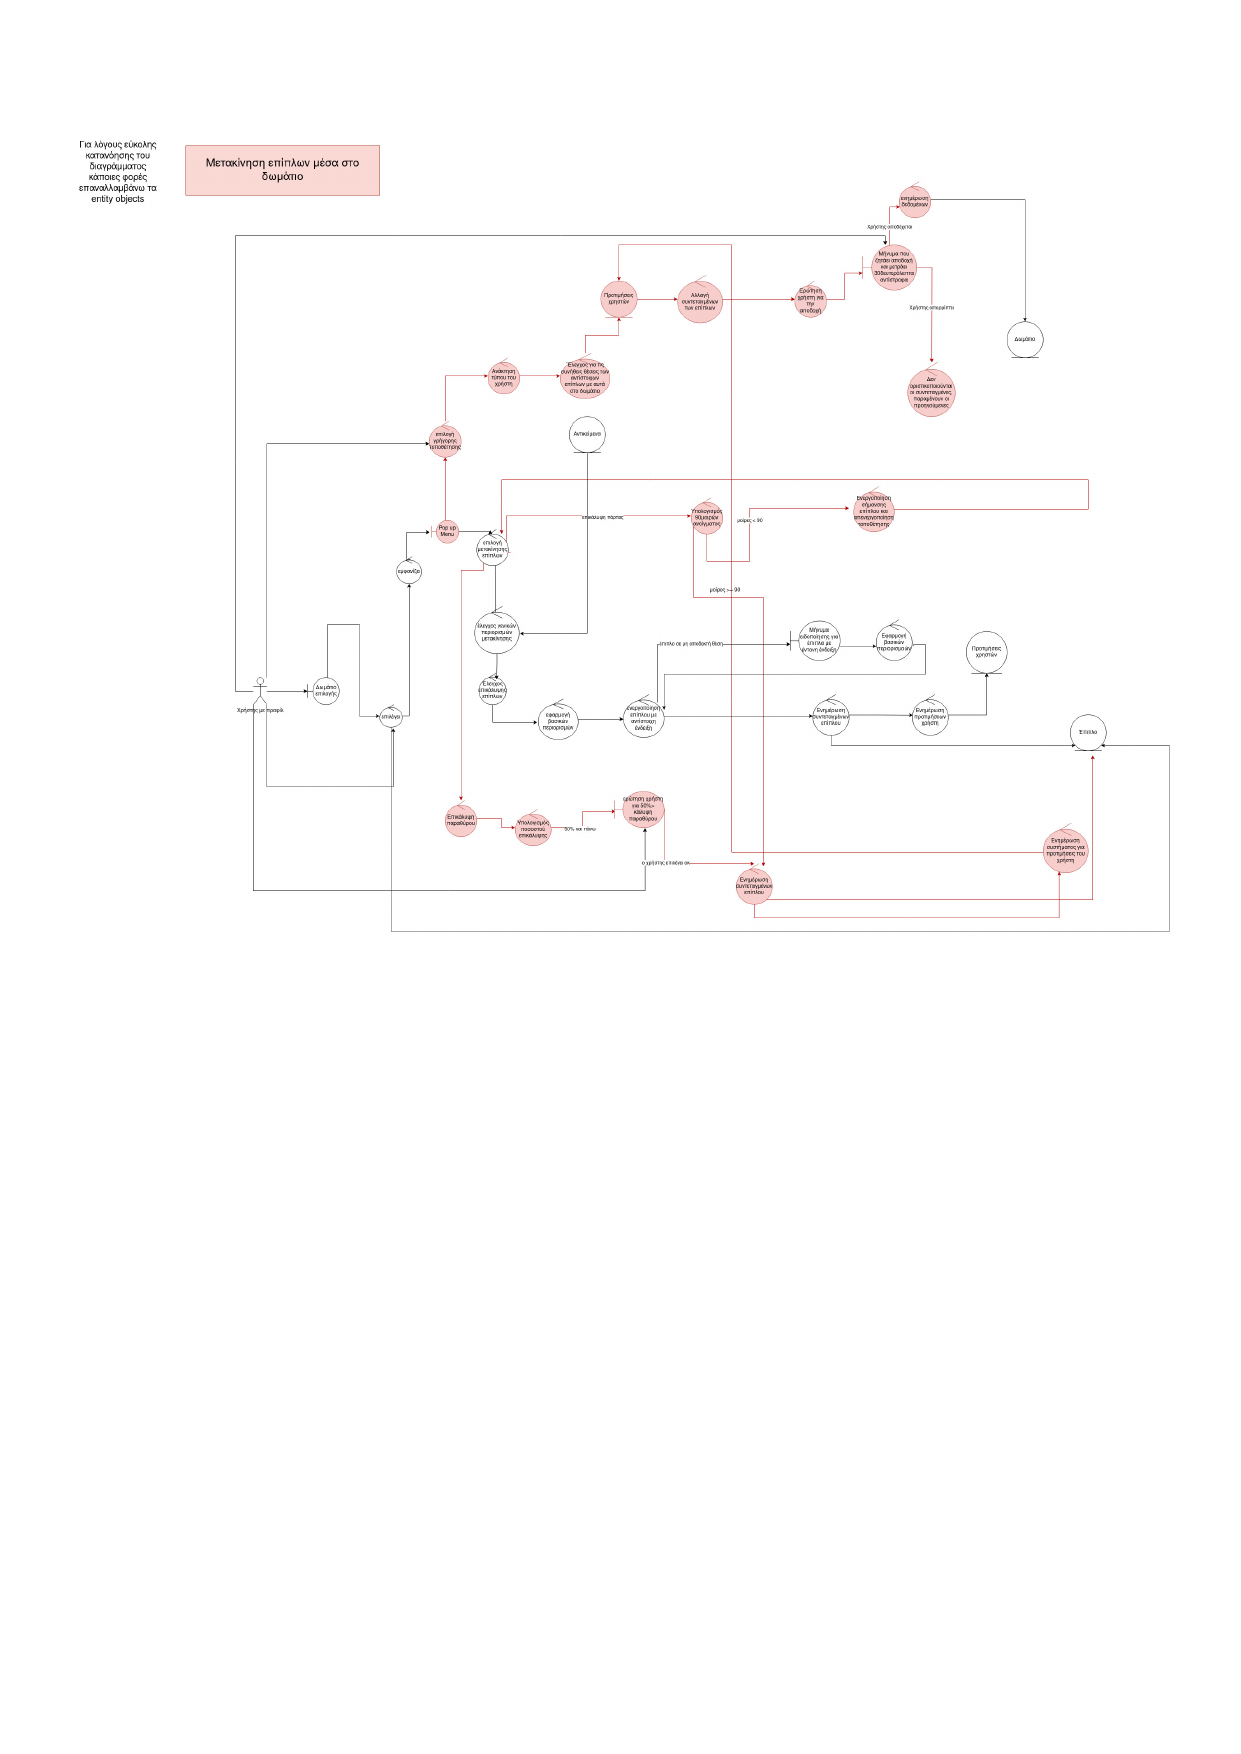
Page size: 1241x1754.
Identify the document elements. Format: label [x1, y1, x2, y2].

picture [77, 118, 1174, 936]
